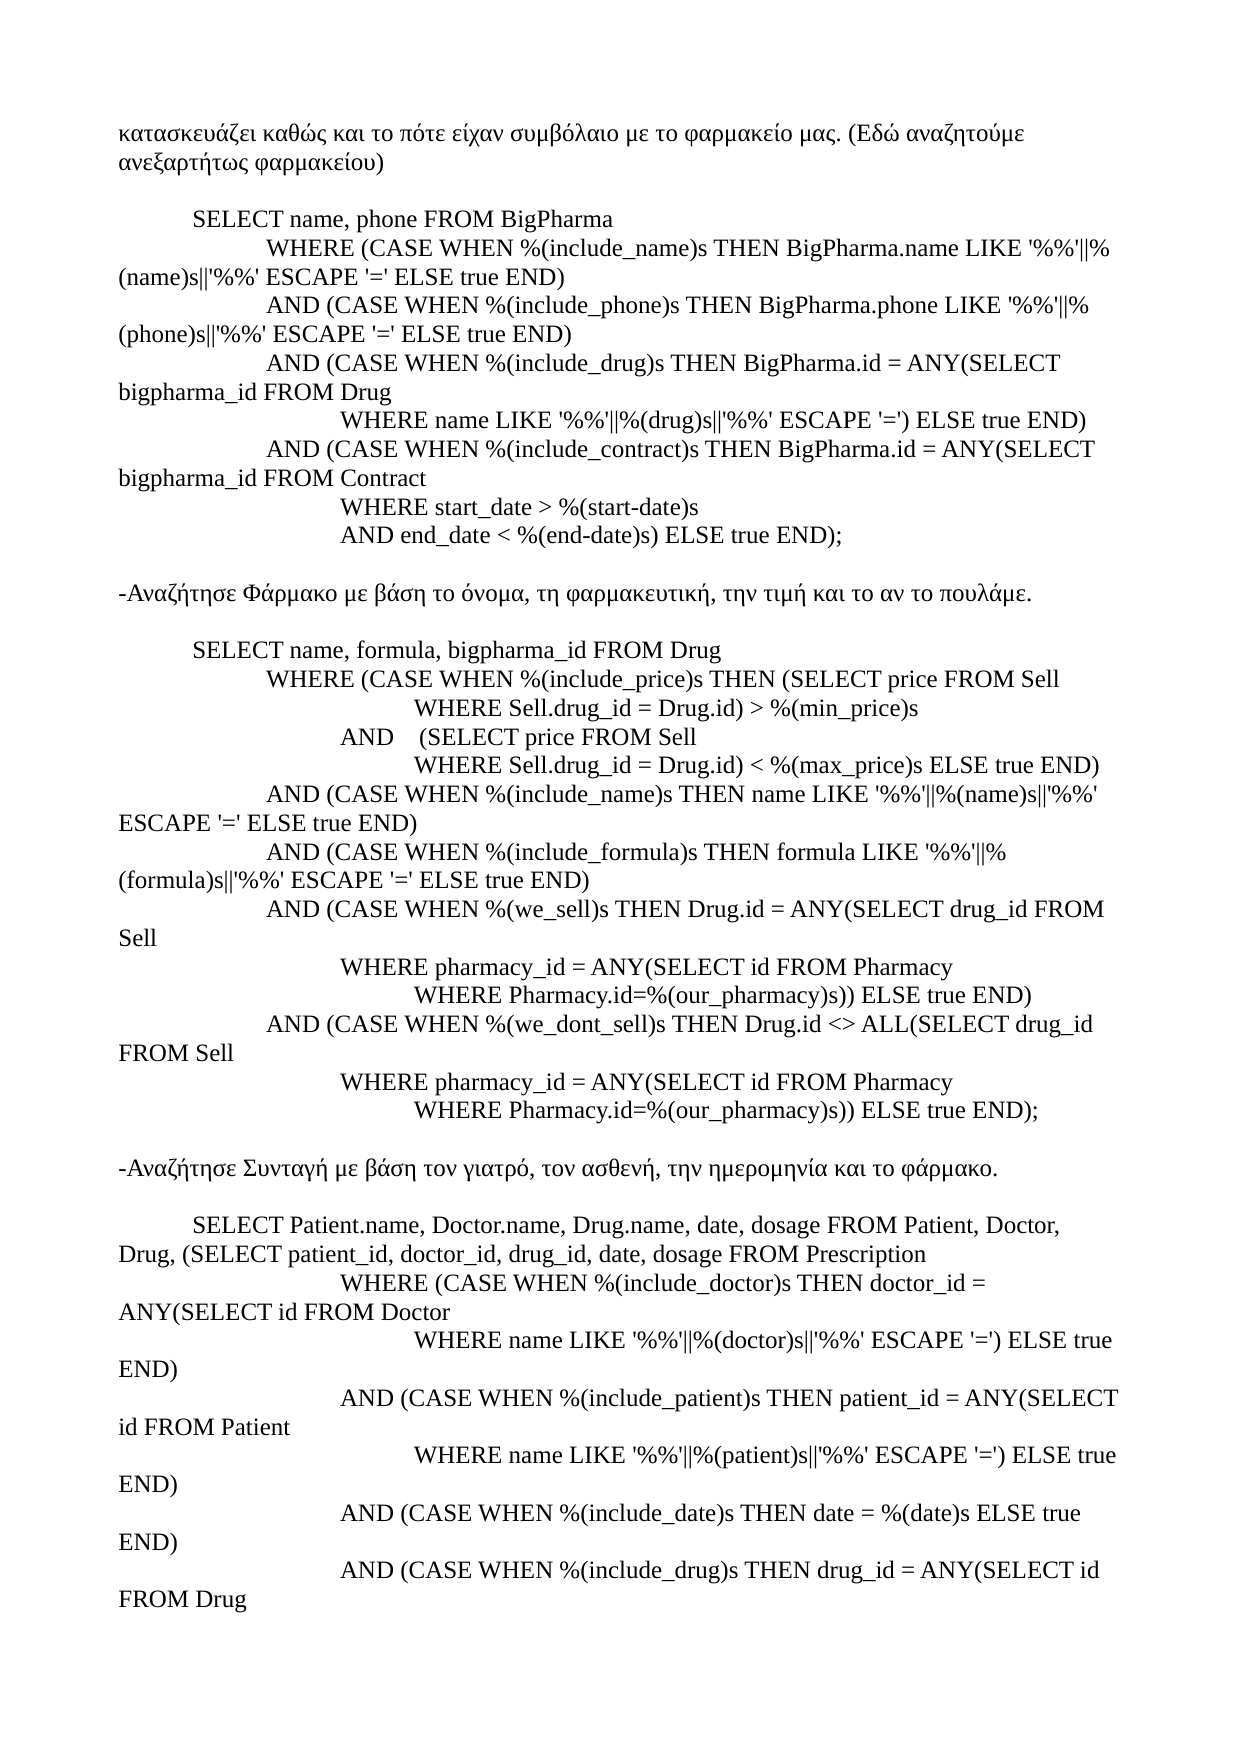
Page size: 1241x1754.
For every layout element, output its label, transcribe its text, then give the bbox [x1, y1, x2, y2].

text WHERE start_date > %(start-date)s [118, 492, 1122, 521]
text κατασκευάζει καθώς και το πότε είχαν συμβόλαιο με το φαρμακείο μας. (Εδώ αναζητούμε ανεξαρτήτως φαρμακείου) [118, 118, 1122, 176]
text AND (CASE WHEN %(include_contract)s THEN BigPharma.id = ANY(SELECT bigpharma_id FROM Contract [118, 434, 1122, 492]
text AND end_date < %(end-date)s) ELSE true END); [118, 521, 1122, 549]
text AND (CASE WHEN %(include_patient)s THEN patient_id = ANY(SELECT id FROM Patient [118, 1383, 1122, 1441]
text WHERE pharmacy_id = ANY(SELECT id FROM Pharmacy [118, 952, 1122, 981]
text SELECT name, formula, bigpharma_id FROM Drug [118, 636, 1122, 664]
text WHERE Sell.drug_id = Drug.id) < %(max_price)s ELSE true END) [118, 751, 1122, 779]
text -Αναζήτησε Συνταγή με βάση τον γιατρό, τον ασθενή, την ημερομηνία και το φάρμακο. [118, 1153, 1122, 1182]
text -Αναζήτησε Φάρμακο με βάση το όνομα, τη φαρμακευτική, την τιμή και το αν το πουλάμε. [118, 578, 1122, 607]
text WHERE (CASE WHEN %(include_price)s THEN (SELECT price FROM Sell [118, 664, 1122, 693]
text WHERE name LIKE '%%'||%(patient)s||'%%' ESCAPE '=') ELSE true END) [118, 1441, 1122, 1498]
text AND (CASE WHEN %(include_drug)s THEN drug_id = ANY(SELECT id FROM Drug [118, 1556, 1122, 1613]
text AND (CASE WHEN %(include_formula)s THEN formula LIKE '%%'||%(formula)s||'%%' ESCAPE '=' ELSE true END) [118, 837, 1122, 894]
text WHERE Pharmacy.id=%(our_pharmacy)s)) ELSE true END); [118, 1096, 1122, 1124]
text WHERE (CASE WHEN %(include_name)s THEN BigPharma.name LIKE '%%'||%(name)s||'%%' ESCAPE '=' ELSE true END) [118, 233, 1122, 291]
text AND (CASE WHEN %(include_drug)s THEN BigPharma.id = ANY(SELECT bigpharma_id FROM Drug [118, 348, 1122, 406]
text AND (CASE WHEN %(we_sell)s THEN Drug.id = ANY(SELECT drug_id FROM Sell [118, 894, 1122, 952]
text AND (SELECT price FROM Sell [118, 722, 1122, 751]
text AND (CASE WHEN %(include_name)s THEN name LIKE '%%'||%(name)s||'%%' ESCAPE '=' ELSE true END) [118, 779, 1122, 837]
text SELECT name, phone FROM BigPharma [118, 204, 1122, 233]
text SELECT Patient.name, Doctor.name, Drug.name, date, dosage FROM Patient, Doctor, Drug, (SELECT patient_id, doctor_id, drug_id, date, dosage FROM Prescription [118, 1211, 1122, 1268]
text AND (CASE WHEN %(include_date)s THEN date = %(date)s ELSE true END) [118, 1498, 1122, 1556]
text WHERE name LIKE '%%'||%(drug)s||'%%' ESCAPE '=') ELSE true END) [118, 406, 1122, 434]
text AND (CASE WHEN %(include_phone)s THEN BigPharma.phone LIKE '%%'||%(phone)s||'%%' ESCAPE '=' ELSE true END) [118, 291, 1122, 348]
text WHERE Pharmacy.id=%(our_pharmacy)s)) ELSE true END) [118, 981, 1122, 1009]
text WHERE name LIKE '%%'||%(doctor)s||'%%' ESCAPE '=') ELSE true END) [118, 1326, 1122, 1383]
text WHERE pharmacy_id = ANY(SELECT id FROM Pharmacy [118, 1067, 1122, 1096]
text WHERE Sell.drug_id = Drug.id) > %(min_price)s [118, 693, 1122, 722]
text AND (CASE WHEN %(we_dont_sell)s THEN Drug.id <> ALL(SELECT drug_id FROM Sell [118, 1009, 1122, 1067]
text WHERE (CASE WHEN %(include_doctor)s THEN doctor_id = ANY(SELECT id FROM Doctor [118, 1268, 1122, 1326]
